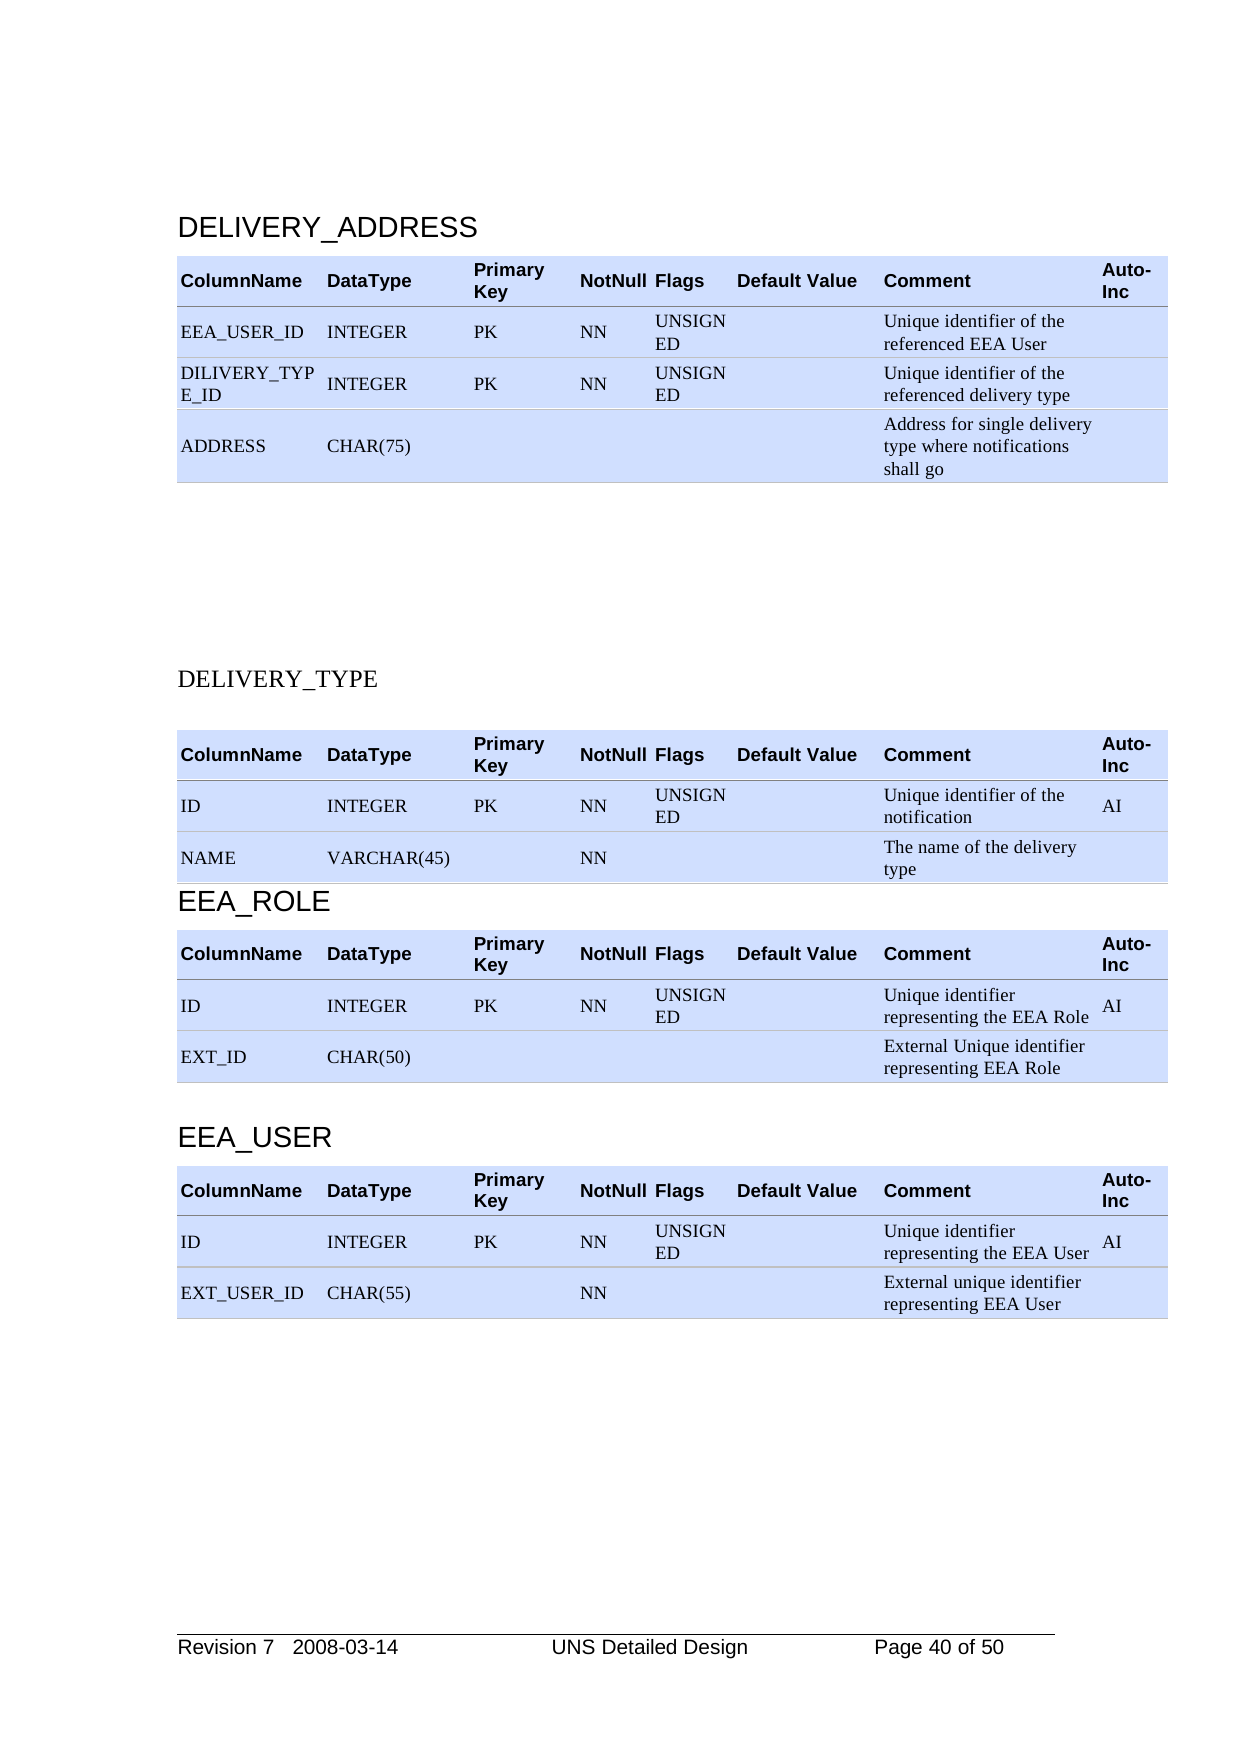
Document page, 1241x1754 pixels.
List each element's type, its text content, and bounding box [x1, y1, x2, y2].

table_header DataType [324, 1166, 470, 1215]
table_header Flags [652, 930, 734, 979]
table_cell Unique identifier representing the EEA User [880, 1216, 1099, 1266]
table_cell INTEGER [324, 1216, 470, 1266]
table_cell The name of the delivery type [880, 832, 1099, 882]
table_cell [652, 410, 734, 482]
table_header ColumnName [177, 930, 324, 979]
table_cell CHAR(55) [324, 1268, 470, 1318]
table_header Flags [652, 256, 734, 306]
table_cell ID [177, 1216, 324, 1266]
table_cell NN [577, 781, 652, 831]
table_cell AI [1099, 781, 1168, 831]
table_cell EEA_USER_ID [177, 307, 324, 357]
table_cell PK [470, 358, 577, 408]
table_header NotNull [577, 930, 652, 979]
table_cell Unique identifier of the notification [880, 781, 1099, 831]
table_header ColumnName [177, 730, 324, 779]
table_cell UNSIGNED [652, 781, 734, 831]
table_cell PK [470, 781, 577, 831]
table_header Default Value [734, 930, 880, 979]
table_cell NN [577, 1216, 652, 1266]
table_header Default Value [734, 1166, 880, 1215]
table_header DataType [324, 930, 470, 979]
table_cell UNSIGNED [652, 1216, 734, 1266]
table_cell External Unique identifier representing EEA Role [880, 1031, 1099, 1082]
table_cell [734, 980, 880, 1030]
table_header Auto­Inc [1099, 730, 1168, 779]
table_cell [577, 1031, 652, 1082]
table_cell [734, 1216, 880, 1266]
table_header Comment [880, 1166, 1099, 1215]
table_header Comment [880, 730, 1099, 779]
table_cell Address for single delivery type where notifications shall go [880, 410, 1099, 482]
table_cell [1099, 307, 1168, 357]
table_cell ADDRESS [177, 410, 324, 482]
table_header ColumnName [177, 256, 324, 306]
text DELIVERY_TYPE [177, 483, 1092, 693]
table_cell ID [177, 980, 324, 1030]
table_cell INTEGER [324, 307, 470, 357]
table_cell [1099, 1268, 1168, 1318]
table_cell UNSIGNED [652, 980, 734, 1030]
table_cell NN [577, 358, 652, 408]
table_cell [734, 410, 880, 482]
table_cell [1099, 358, 1168, 408]
table_header ColumnName [177, 1166, 324, 1215]
table_cell [1099, 410, 1168, 482]
table_cell [470, 832, 577, 882]
table_header Default Value [734, 256, 880, 306]
table_cell [734, 832, 880, 882]
table_cell [470, 1268, 577, 1318]
table_cell INTEGER [324, 358, 470, 408]
table_cell Unique identifier of the referenced delivery type [880, 358, 1099, 408]
table_cell [1099, 1031, 1168, 1082]
table_header Flags [652, 730, 734, 779]
table_cell VARCHAR(45) [324, 832, 470, 882]
table_cell UNSIGNED [652, 307, 734, 357]
table_header Comment [880, 930, 1099, 979]
table_header Primary Key [470, 930, 577, 979]
table_header Auto­Inc [1099, 256, 1168, 306]
table_cell NN [577, 980, 652, 1030]
table_header Auto­Inc [1099, 1166, 1168, 1215]
table_cell DILIVERY_TYPE_ID [177, 358, 324, 408]
table_cell [470, 1031, 577, 1082]
table_cell [734, 781, 880, 831]
subtitle EEA_USER [177, 1119, 1092, 1153]
table_cell [734, 358, 880, 408]
table_cell [734, 307, 880, 357]
subtitle EEA_ROLE [177, 884, 1092, 917]
table_cell PK [470, 307, 577, 357]
table_header DataType [324, 256, 470, 306]
table_cell UNSIGNED [652, 358, 734, 408]
table_cell NN [577, 307, 652, 357]
table_cell NN [577, 1268, 652, 1318]
table_cell ID [177, 781, 324, 831]
table_header Primary Key [470, 256, 577, 306]
table_cell [470, 410, 577, 482]
table_header DataType [324, 730, 470, 779]
table_cell [577, 410, 652, 482]
table_cell [652, 1031, 734, 1082]
table_cell PK [470, 1216, 577, 1266]
table_header Comment [880, 256, 1099, 306]
table_header NotNull [577, 1166, 652, 1215]
table_header Auto­Inc [1099, 930, 1168, 979]
table_header Flags [652, 1166, 734, 1215]
table_cell NN [577, 832, 652, 882]
table_cell AI [1099, 1216, 1168, 1266]
table_header Default Value [734, 730, 880, 779]
table_cell CHAR(75) [324, 410, 470, 482]
table_header Primary Key [470, 1166, 577, 1215]
table_cell INTEGER [324, 781, 470, 831]
subtitle DELIVERY_ADDRESS [177, 210, 1092, 244]
table_cell AI [1099, 980, 1168, 1030]
table_cell [734, 1031, 880, 1082]
table_cell INTEGER [324, 980, 470, 1030]
table_cell PK [470, 980, 577, 1030]
table_header Primary Key [470, 730, 577, 779]
table_header NotNull [577, 256, 652, 306]
table_cell EXT_USER_ID [177, 1268, 324, 1318]
table_cell CHAR(50) [324, 1031, 470, 1082]
table_cell EXT_ID [177, 1031, 324, 1082]
table_cell [1099, 832, 1168, 882]
table_cell [734, 1268, 880, 1318]
table_header NotNull [577, 730, 652, 779]
table_cell Unique identifier of the referenced EEA User [880, 307, 1099, 357]
table_cell External unique identifier representing EEA User [880, 1268, 1099, 1318]
table_cell NAME [177, 832, 324, 882]
table_cell Unique identifier representing the EEA Role [880, 980, 1099, 1030]
table_cell [652, 1268, 734, 1318]
table_cell [652, 832, 734, 882]
